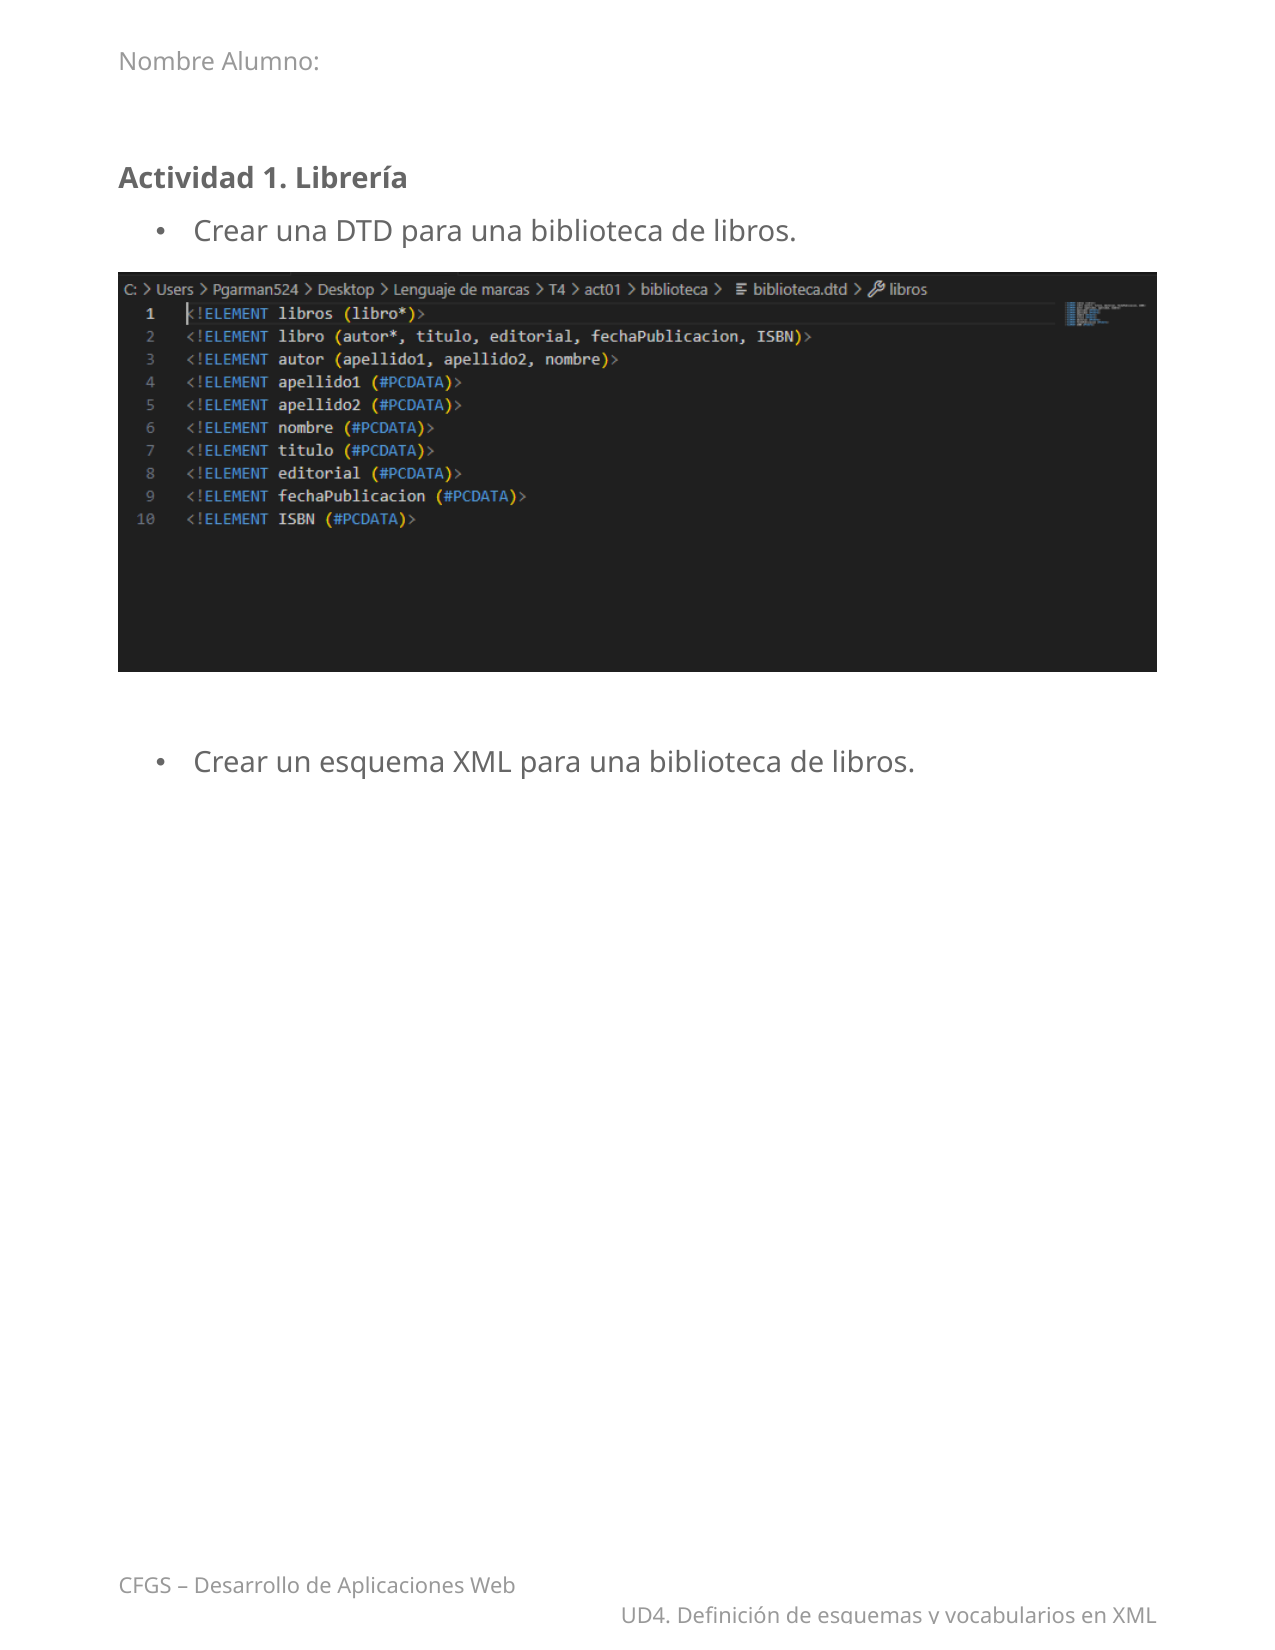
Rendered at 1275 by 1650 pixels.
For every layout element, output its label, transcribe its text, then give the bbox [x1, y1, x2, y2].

picture [118, 272, 1157, 672]
list Crear una DTD para una biblioteca de libros. [156, 210, 1157, 249]
subtitle Actividad 1. Librería [118, 158, 1157, 197]
list Crear un esquema XML para una biblioteca de libros. [156, 741, 1157, 781]
